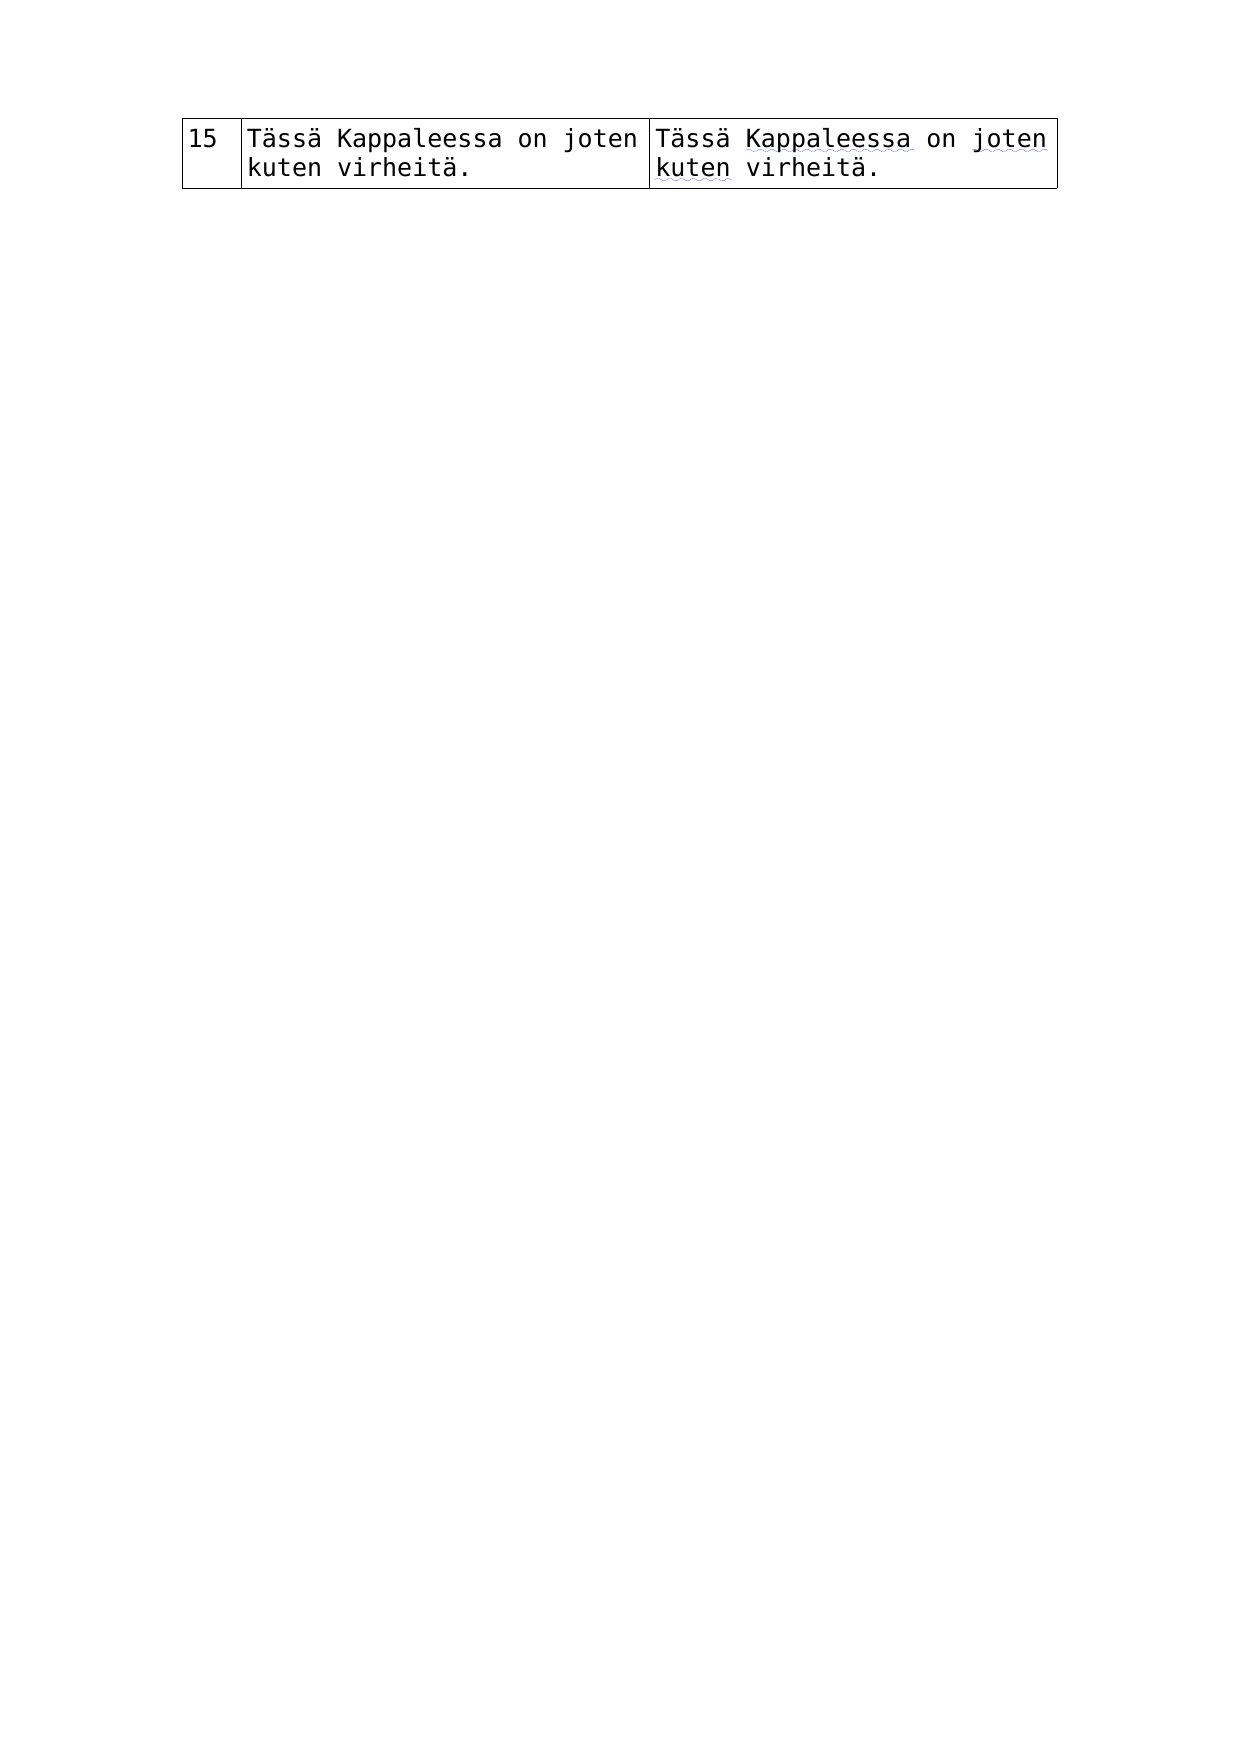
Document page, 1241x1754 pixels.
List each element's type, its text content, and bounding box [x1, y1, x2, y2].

table_cell Tässä Kappaleessa on joten kuten virheitä. [650, 119, 1057, 188]
table_cell Tässä Kappaleessa on joten kuten virheitä. [242, 119, 649, 188]
table_cell 15 [183, 119, 241, 188]
